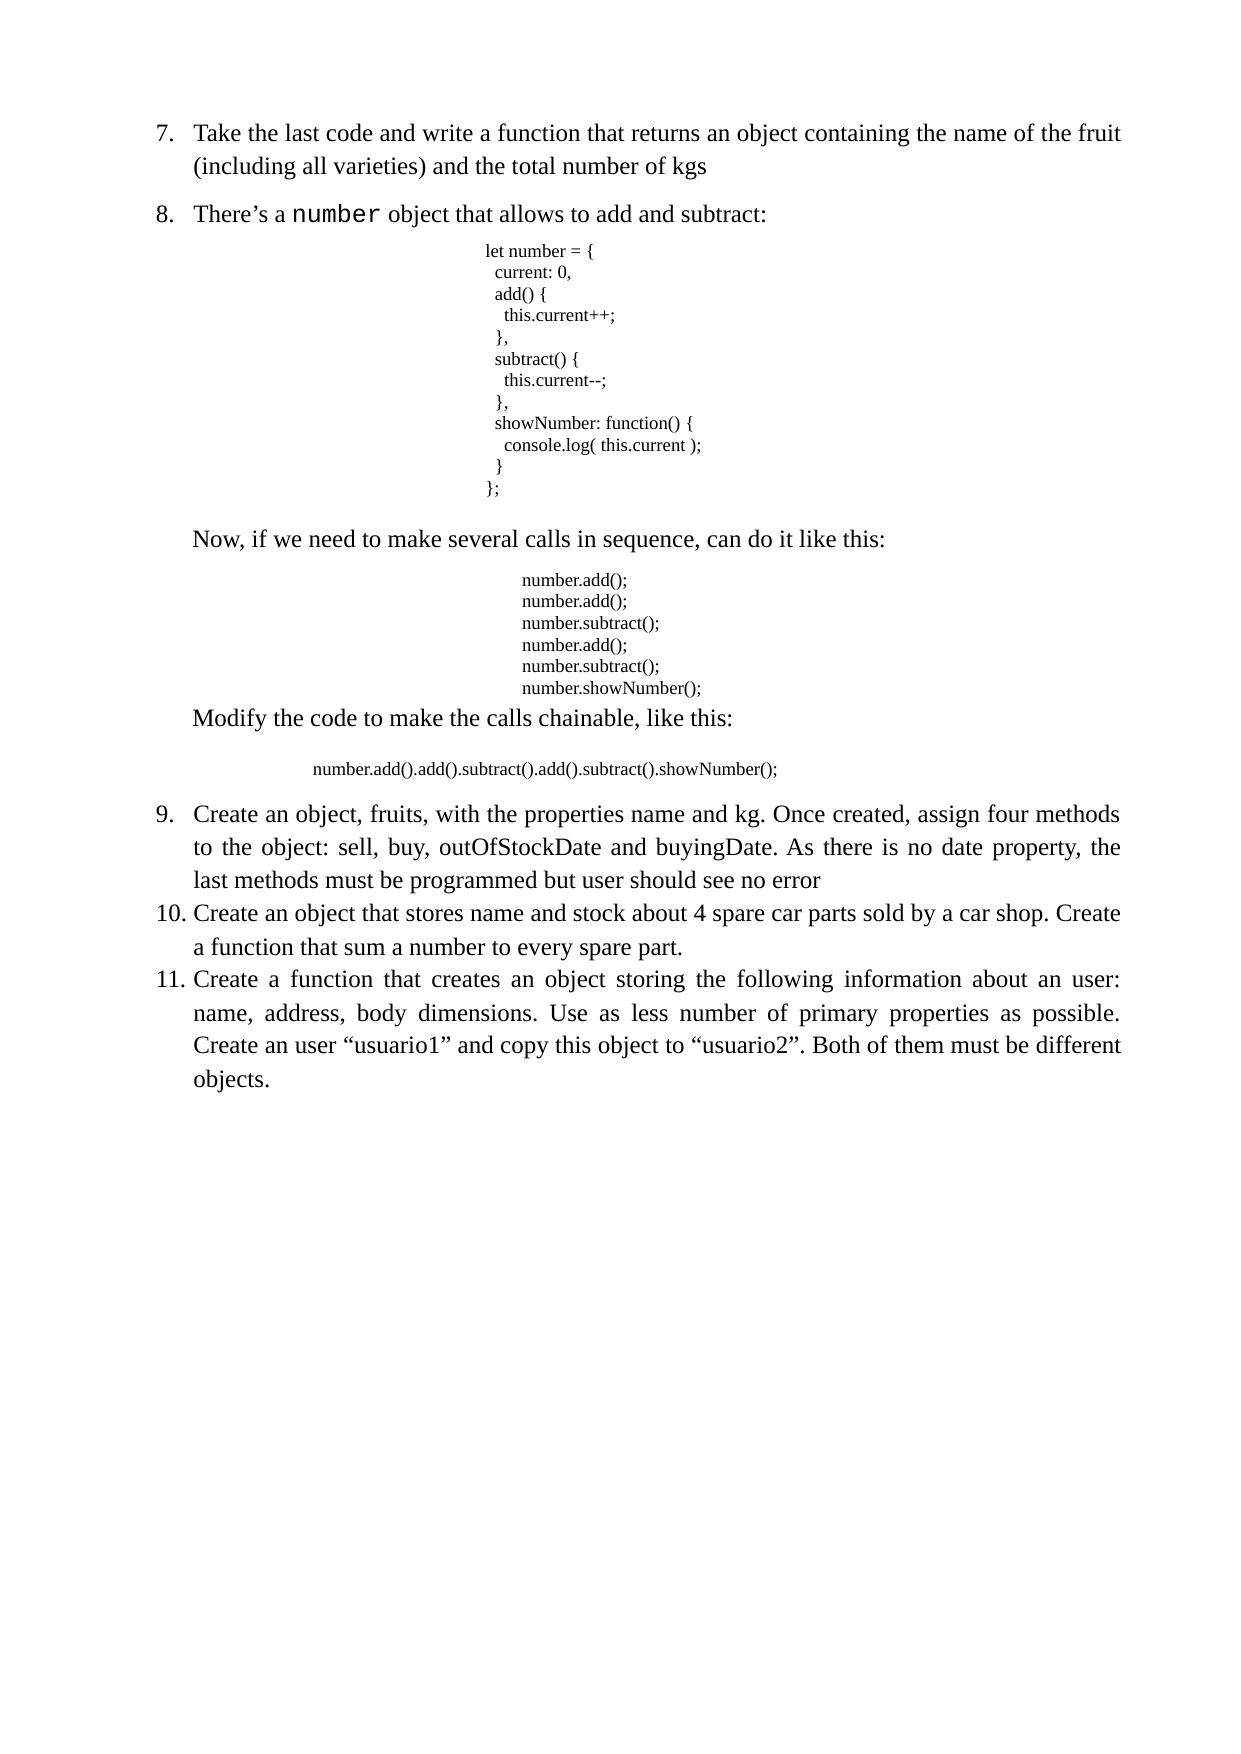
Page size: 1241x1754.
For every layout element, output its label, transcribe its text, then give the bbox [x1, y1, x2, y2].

list Create an object, fruits, with the properties name and kg. Once created, assign four methods to the object: sell, buy, outOfStockDate and buyingDate. As there is no date property, the last methods must be programmed but user should see no error [156, 750, 1122, 894]
text Modify the code to make the calls chainable, like this: [118, 572, 1122, 731]
list There’s a number object that allows to add and subtract: [156, 199, 1122, 229]
text Now, if we need to make several calls in sequence, can do it like this: [118, 234, 1122, 553]
list Create a function that creates an object storing the following information about an user: name, address, body dimensions. Use as less number of primary properties as possible. Create an user “usuario1” and copy this object to “usuario2”. Both of them must be different objects. [156, 964, 1122, 1092]
list Take the last code and write a function that returns an object containing the name of the fruit (including all varieties) and the total number of kgs [156, 118, 1122, 180]
list Create an object that stores name and stock about 4 spare car parts sold by a car shop. Create a function that sum a number to every spare part. [156, 898, 1122, 960]
